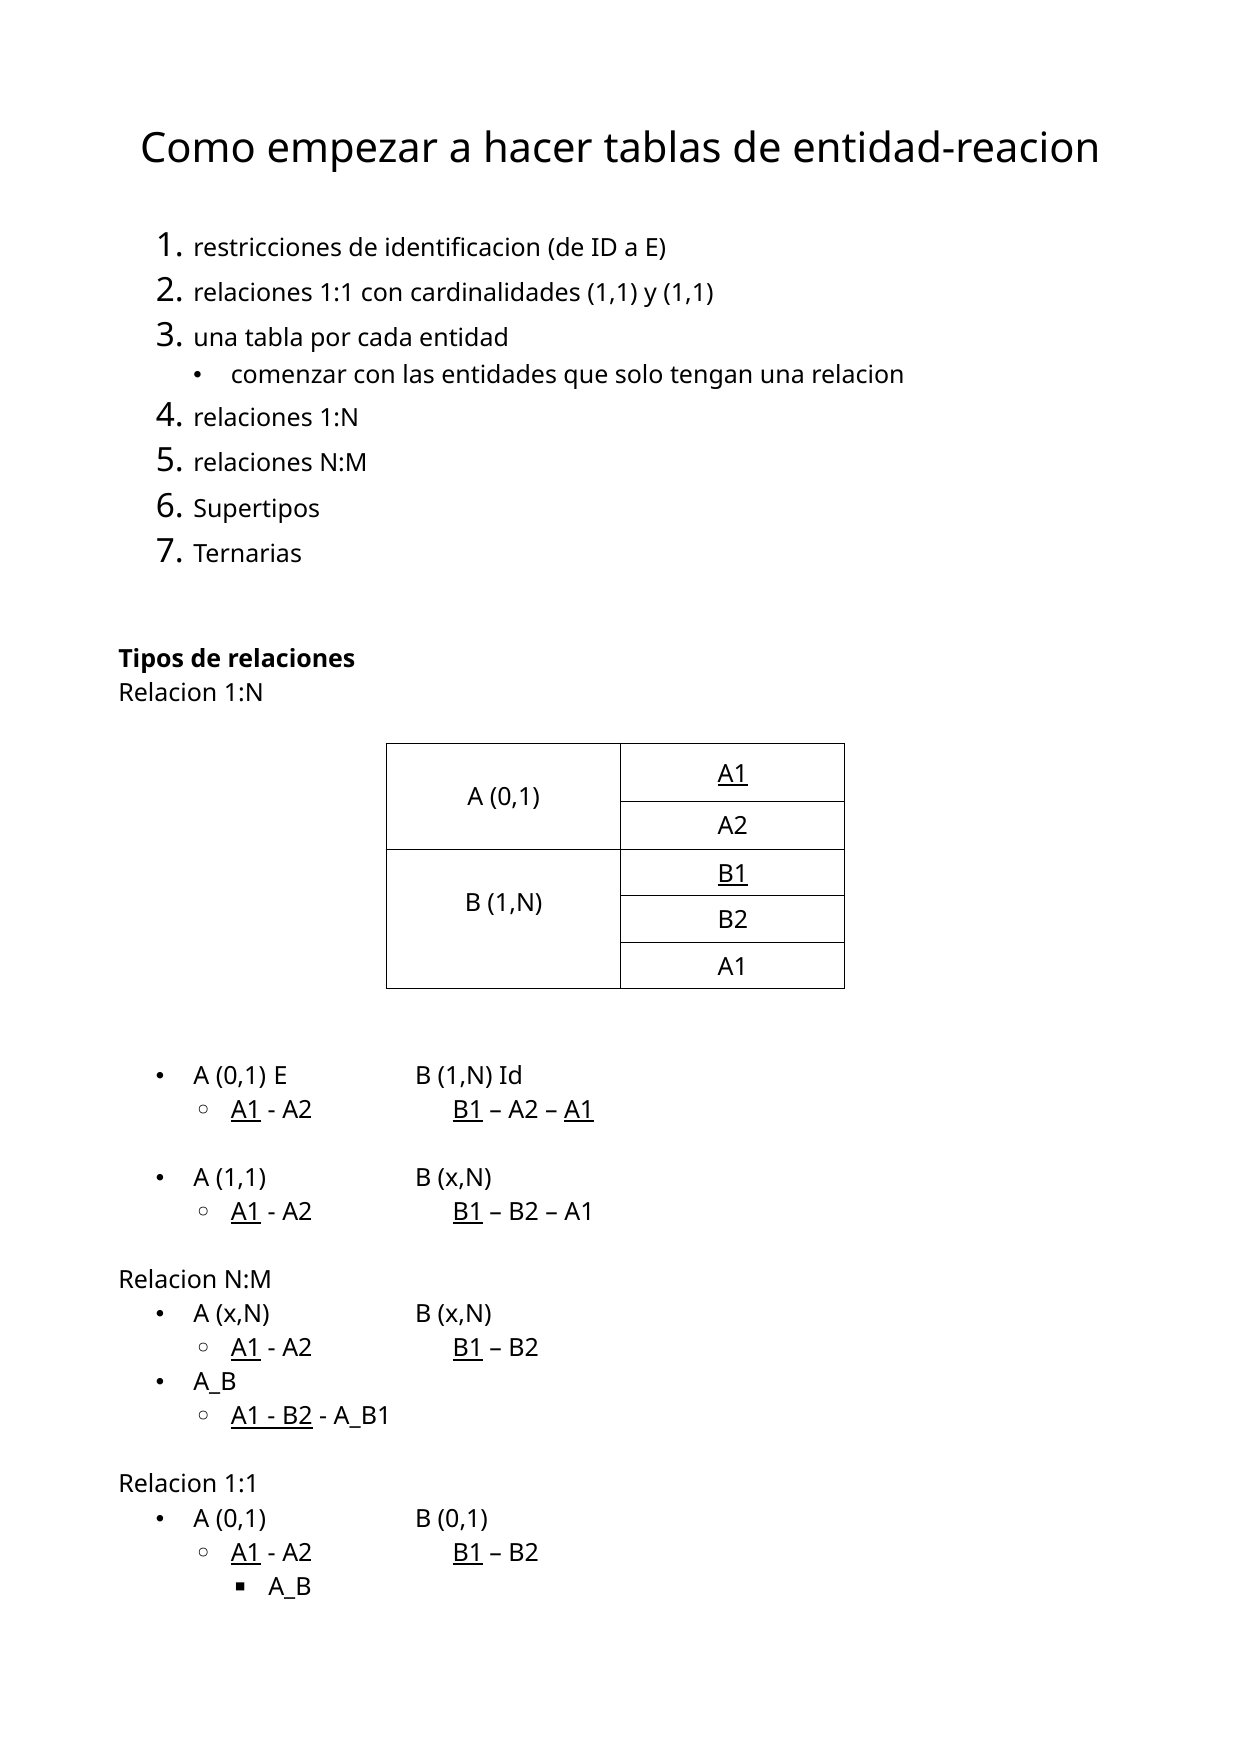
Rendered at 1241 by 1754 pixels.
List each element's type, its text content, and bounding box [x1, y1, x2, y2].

list Ternarias [156, 527, 1122, 572]
list A_B [231, 1568, 1122, 1602]
list A1 - A2 B1 – A2 – A1 [193, 1091, 1122, 1126]
table_cell B2 [621, 896, 844, 942]
list A1 - B2 - A_B1 [193, 1398, 1122, 1432]
list A1 - A2 B1 – B2 [193, 1330, 1122, 1364]
list Supertipos [156, 481, 1122, 527]
list comenzar con las entidades que solo tengan una relacion [193, 357, 1122, 391]
list A (1,1) B (x,N) [156, 1159, 1122, 1194]
list relaciones 1:N [156, 391, 1122, 436]
text Relacion 1:1 [118, 1466, 1122, 1500]
table_cell A2 [621, 802, 844, 848]
list relaciones 1:1 con cardinalidades (1,1) y (1,1) [156, 266, 1122, 311]
text Relacion N:M [118, 1262, 1122, 1296]
list A (0,1) B (0,1) [156, 1500, 1122, 1534]
table_cell B1 [621, 850, 844, 895]
table_header A (0,1) [387, 744, 620, 848]
list A1 - A2 B1 – B2 [193, 1534, 1122, 1568]
table_cell A1 [621, 943, 844, 988]
list relaciones N:M [156, 436, 1122, 481]
table_header A1 [621, 744, 844, 801]
list A (0,1) E B (1,N) Id [156, 1057, 1122, 1091]
list A1 - A2 B1 – B2 – A1 [193, 1194, 1122, 1228]
list A_B [156, 1364, 1122, 1398]
table_cell B (1,N) [387, 850, 620, 988]
list A (x,N) B (x,N) [156, 1296, 1122, 1330]
text Como empezar a hacer tablas de entidad-reacion [118, 118, 1122, 175]
list restricciones de identificacion (de ID a E) [156, 220, 1122, 266]
text Relacion 1:N [118, 674, 1122, 708]
list una tabla por cada entidad [156, 311, 1122, 357]
text Tipos de relaciones [118, 640, 1122, 674]
